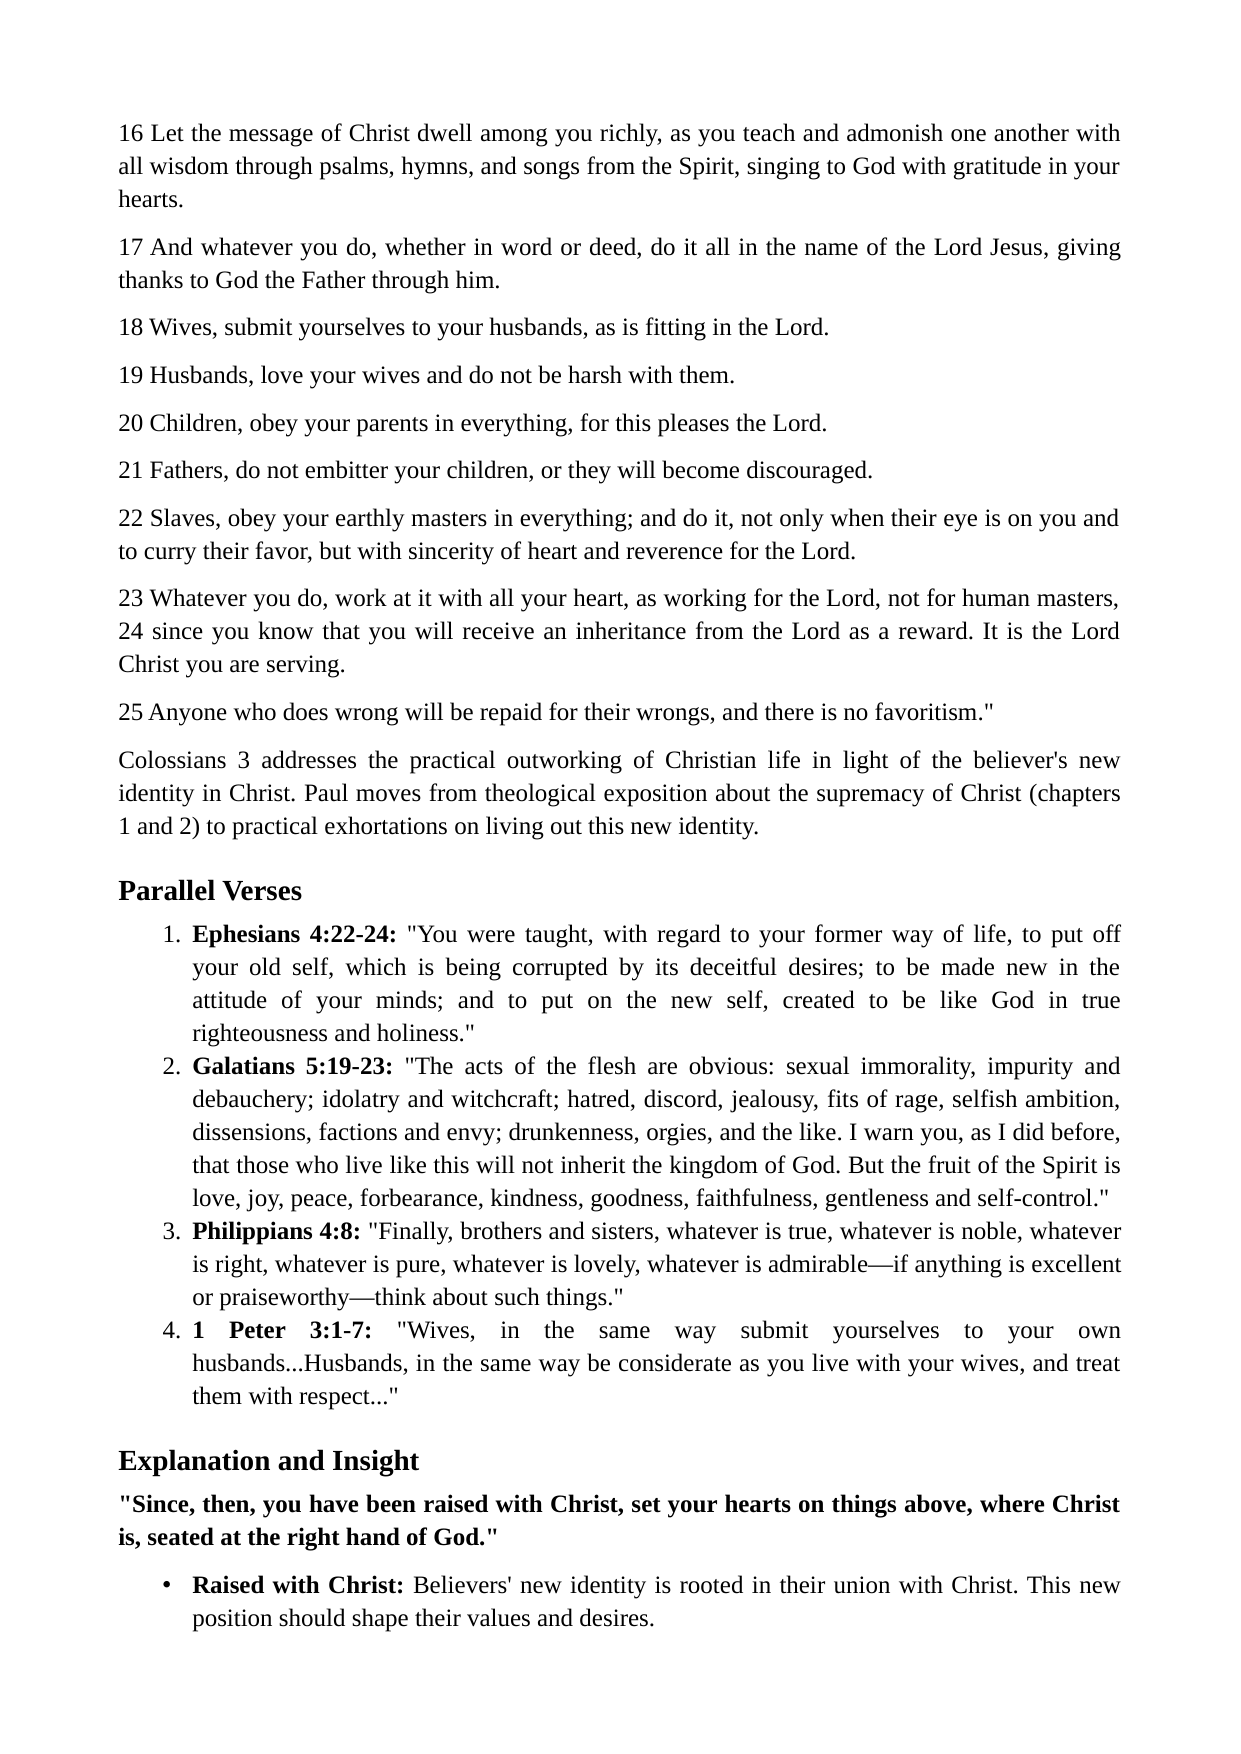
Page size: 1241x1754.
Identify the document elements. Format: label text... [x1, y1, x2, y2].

list 1 Peter 3:1-7: "Wives, in the same way submit yourselves to your own husbands...Husbands, in the same way be considerate as you live with your wives, and treat them with respect..." [162, 1315, 1122, 1410]
list Ephesians 4:22-24: "You were taught, with regard to your former way of life, to put off your old self, which is being corrupted by its deceitful desires; to be made new in the attitude of your minds; and to put on the new self, created to be like God in true righteousness and holiness." [162, 919, 1122, 1047]
text 19 Husbands, love your wives and do not be harsh with them. [118, 360, 1122, 389]
text Colossians 3 addresses the practical outworking of Christian life in light of the believer's new identity in Christ. Paul moves from theological exposition about the supremacy of Christ (chapters 1 and 2) to practical exhortations on living out this new identity. [118, 745, 1122, 839]
subtitle Explanation and Insight [118, 1443, 1122, 1477]
text 25 Anyone who does wrong will be repaid for their wrongs, and there is no favoritism." [118, 697, 1122, 726]
subtitle Parallel Verses [118, 873, 1122, 906]
text 17 And whatever you do, whether in word or deed, do it all in the name of the Lord Jesus, giving thanks to God the Father through him. [118, 232, 1122, 293]
text 20 Children, obey your parents in everything, for this pleases the Lord. [118, 408, 1122, 436]
text 22 Slaves, obey your earthly masters in everything; and do it, not only when their eye is on you and to curry their favor, but with sincerity of heart and reverence for the Lord. [118, 503, 1122, 564]
list Raised with Christ: Believers' new identity is rooted in their union with Christ. This new position should shape their values and desires. [162, 1570, 1122, 1632]
list Philippians 4:8: "Finally, brothers and sisters, whatever is true, whatever is noble, whatever is right, whatever is pure, whatever is lovely, whatever is admirable—if anything is excellent or praiseworthy—think about such things." [162, 1216, 1122, 1311]
list Galatians 5:19-23: "The acts of the flesh are obvious: sexual immorality, impurity and debauchery; idolatry and witchcraft; hatred, discord, jealousy, fits of rage, selfish ambition, dissensions, factions and envy; drunkenness, orgies, and the like. I warn you, as I did before, that those who live like this will not inherit the kingdom of God. But the fruit of the Spirit is love, joy, peace, forbearance, kindness, goodness, faithfulness, gentleness and self-control." [162, 1051, 1122, 1212]
text 23 Whatever you do, work at it with all your heart, as working for the Lord, not for human masters, 24 since you know that you will receive an inheritance from the Lord as a reward. It is the Lord Christ you are serving. [118, 583, 1122, 678]
text 18 Wives, submit yourselves to your husbands, as is fitting in the Lord. [118, 312, 1122, 341]
text "Since, then, you have been raised with Christ, set your hearts on things above, where Christ is, seated at the right hand of God." [118, 1489, 1122, 1551]
text 21 Fathers, do not embitter your children, or they will become discouraged. [118, 455, 1122, 484]
text 16 Let the message of Christ dwell among you richly, as you teach and admonish one another with all wisdom through psalms, hymns, and songs from the Spirit, singing to God with gratitude in your hearts. [118, 118, 1122, 213]
